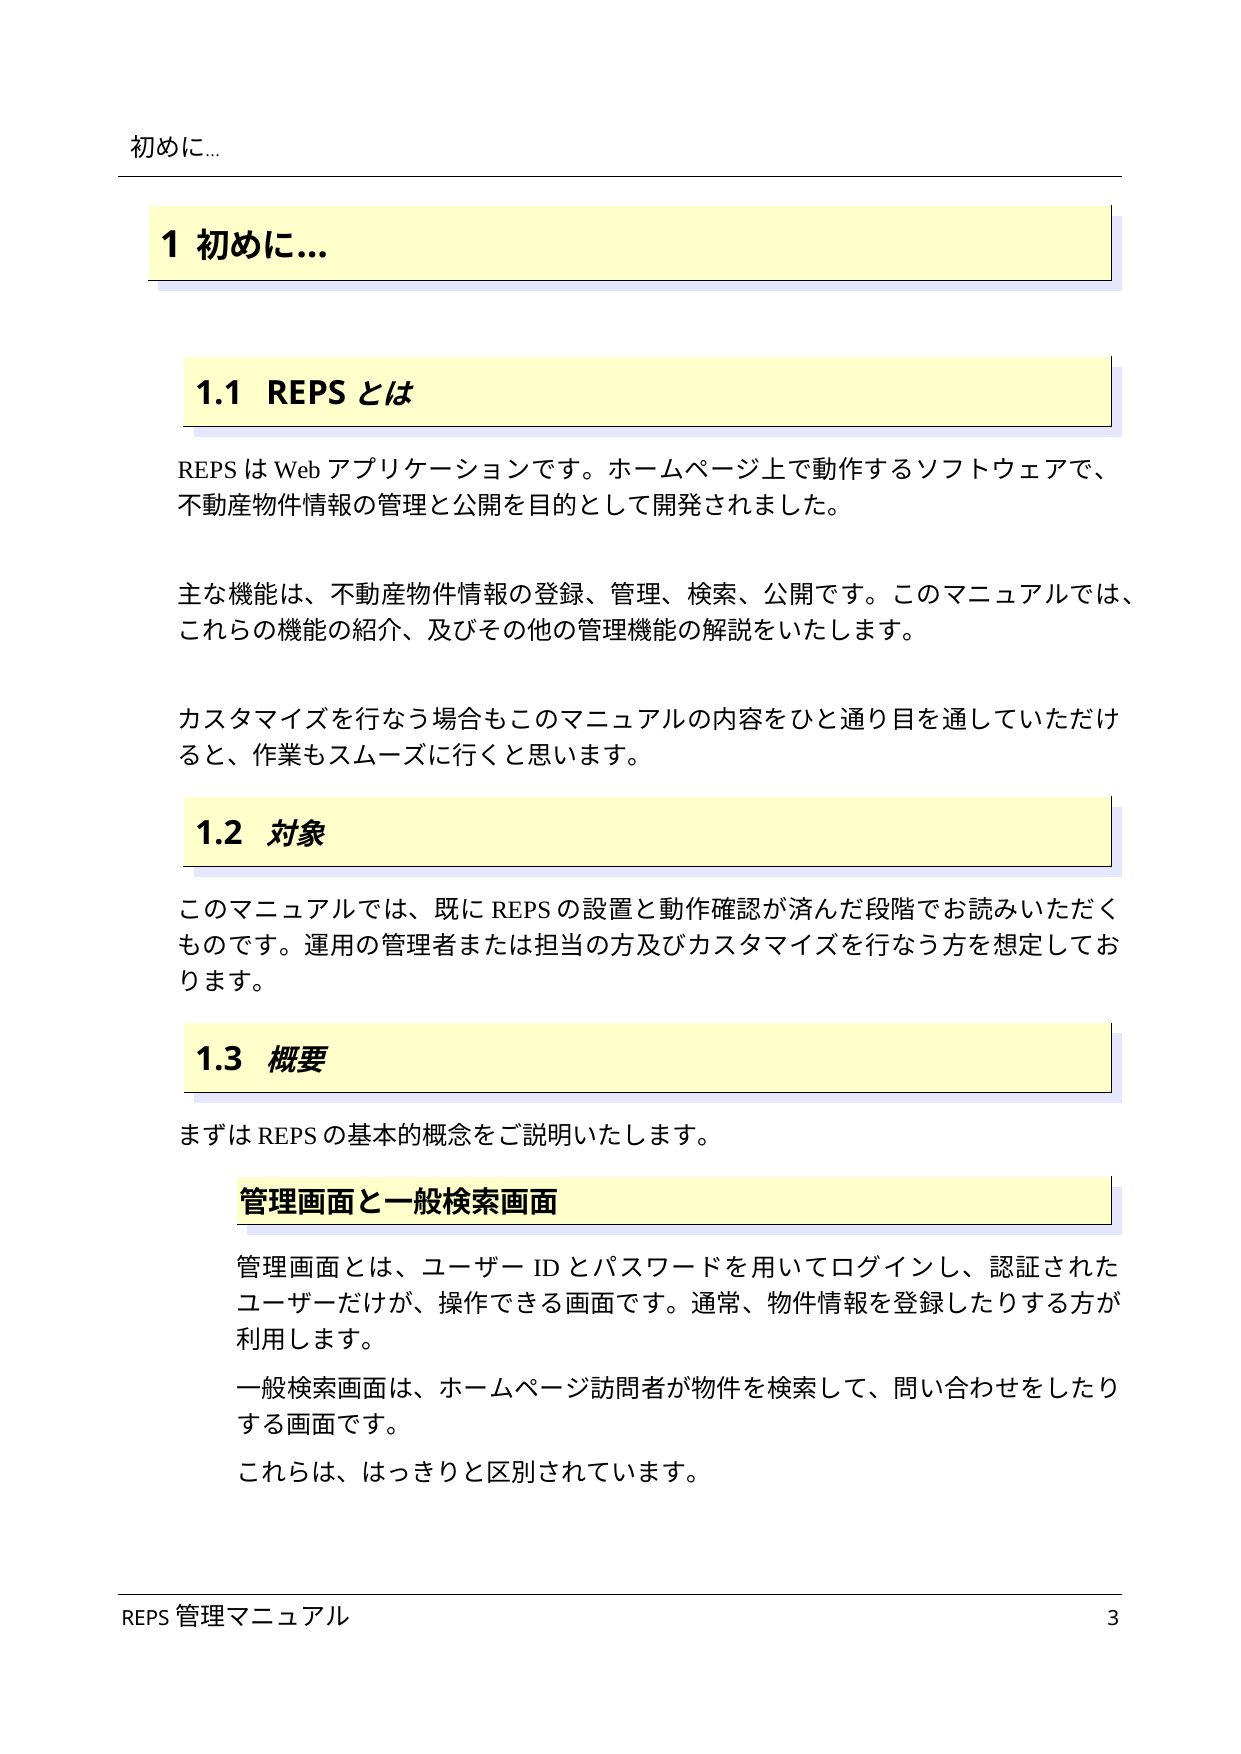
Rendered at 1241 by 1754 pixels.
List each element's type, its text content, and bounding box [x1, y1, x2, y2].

text これらは、はっきりと区別されています。 [236, 1453, 1122, 1489]
subtitle 初めに... [149, 206, 1111, 280]
text カスタマイズを行なう場合もこのマニュアルの内容をひと通り目を通していただけると、作業もスムーズに行くと思います。 [177, 699, 1122, 771]
subtitle REPSとは [184, 357, 1111, 426]
subtitle 管理画面と一般検索画面 [237, 1177, 1111, 1224]
text 一般検索画面は、ホームページ訪問者が物件を検索して、問い合わせをしたりする画面です。 [236, 1368, 1122, 1440]
text このマニュアルでは、既にREPSの設置と動作確認が済んだ段階でお読みいただくものです。運用の管理者または担当の方及びカスタマイズを行なう方を想定しております。 [177, 889, 1122, 997]
text まずはREPSの基本的概念をご説明いたします。 [177, 1115, 1122, 1151]
text 主な機能は、不動産物件情報の登録、管理、検索、公開です。このマニュアルでは、これらの機能の紹介、及びその他の管理機能の解説をいたします。 [177, 574, 1122, 646]
text REPSはWebアプリケーションです。ホームページ上で動作するソフトウェアで、不動産物件情報の管理と公開を目的として開発されました。 [177, 449, 1122, 521]
subtitle 概要 [184, 1024, 1111, 1092]
subtitle 対象 [184, 797, 1111, 866]
text 管理画面とは、ユーザーIDとパスワードを用いてログインし、認証されたユーザーだけが、操作できる画面です。通常、物件情報を登録したりする方が利用します。 [236, 1247, 1122, 1356]
